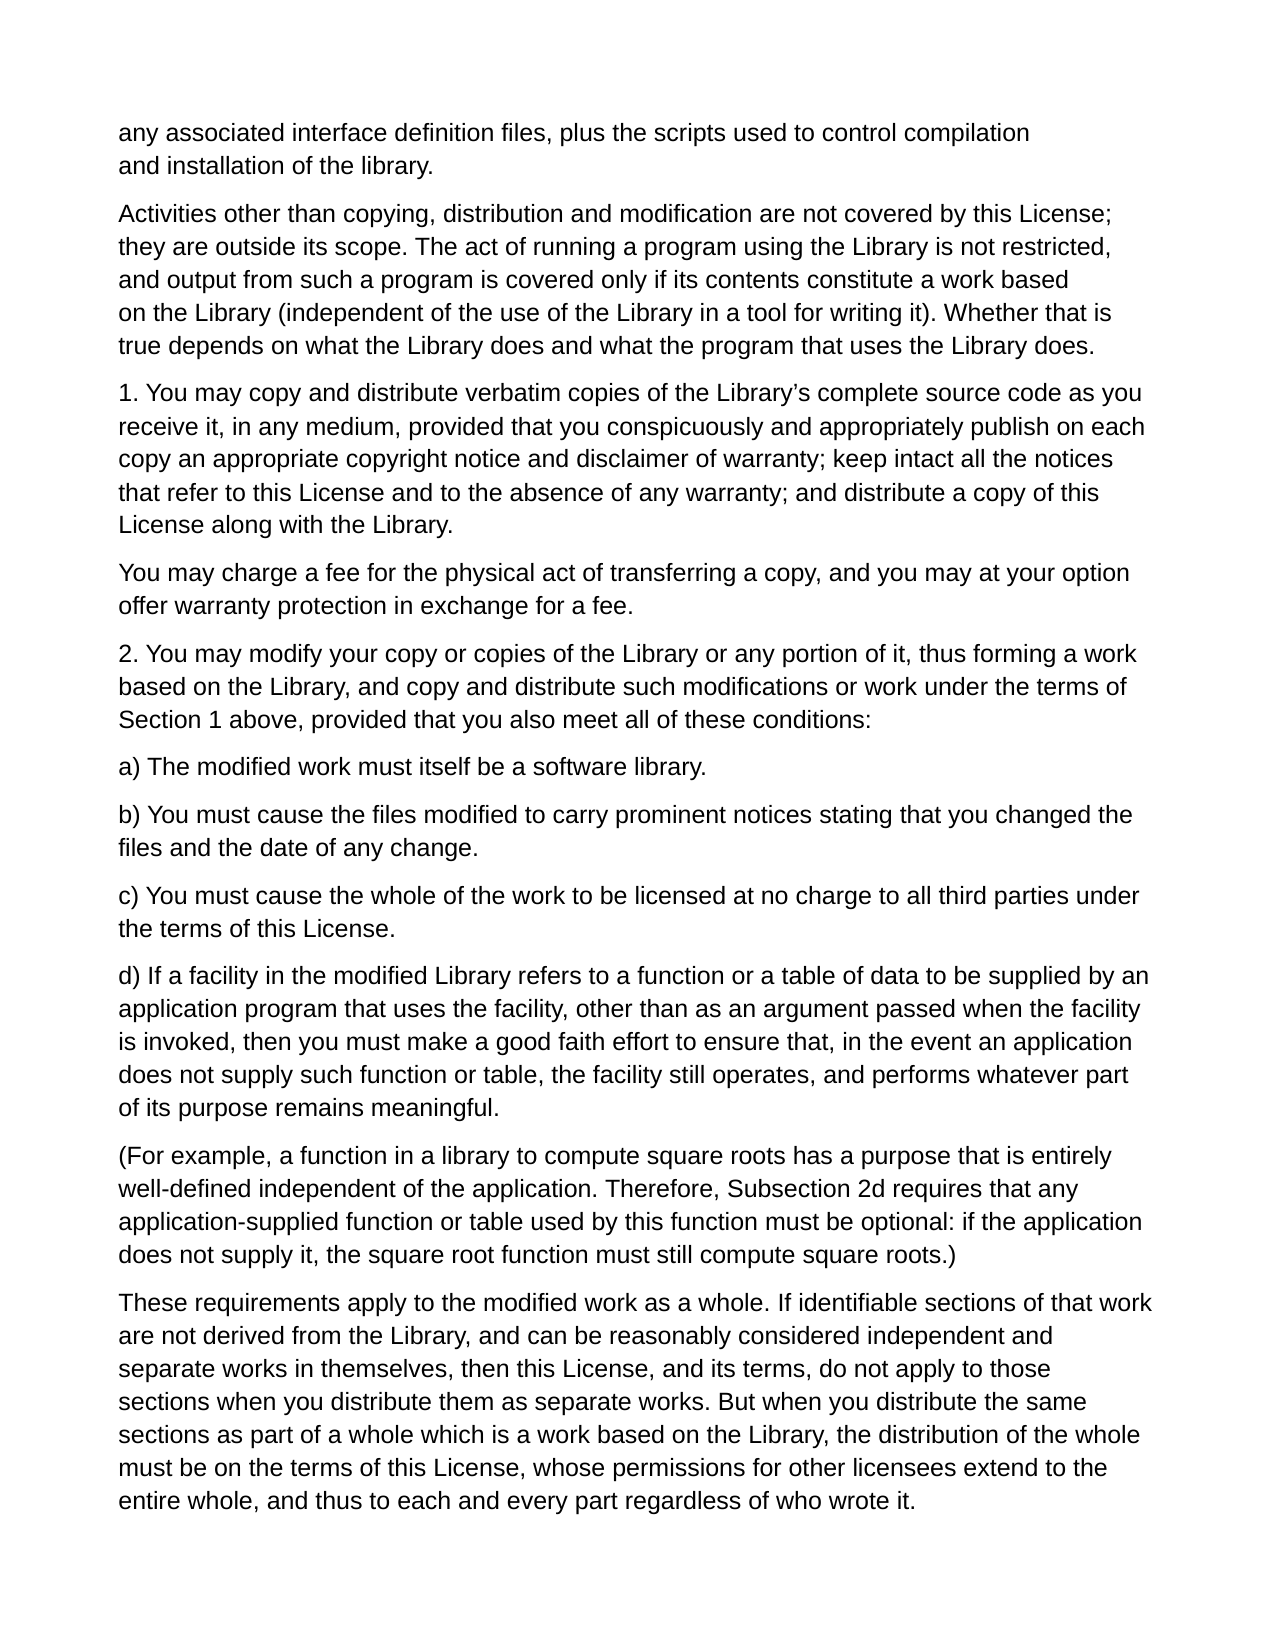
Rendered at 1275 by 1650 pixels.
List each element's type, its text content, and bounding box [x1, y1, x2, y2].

text d) If a facility in the modified Library refers to a function or a table of data to be supplied by an application program that uses the facility, other than as an argument passed when the facility is invoked, then you must make a good faith effort to ensure that, in the event an application does not supply such function or table, the facility still operates, and performs whatever part of its purpose remains meaningful. [118, 961, 1157, 1122]
text Activities other than copying, distribution and modification are not covered by this License; they are outside its scope. The act of running a program using the Library is not restricted, and output from such a program is covered only if its contents constitute a work based on the Library (independent of the use of the Library in a tool for writing it). Whether that is true depends on what the Library does and what the program that uses the Library does. [118, 199, 1157, 359]
text c) You must cause the whole of the work to be licensed at no charge to all third parties under the terms of this License. [118, 881, 1157, 942]
text 2. You may modify your copy or copies of the Library or any portion of it, thus forming a work based on the Library, and copy and distribute such modifications or work under the terms of Section 1 above, provided that you also meet all of these conditions: [118, 639, 1157, 733]
text 1. You may copy and distribute verbatim copies of the Library’s complete source code as you receive it, in any medium, provided that you conspicuously and appropriately publish on each copy an appropriate copyright notice and disclaimer of warranty; keep intact all the notices that refer to this License and to the absence of any warranty; and distribute a copy of this License along with the Library. [118, 378, 1157, 539]
text any associated interface definition files, plus the scripts used to control compilation and installation of the library. [118, 118, 1157, 180]
text (For example, a function in a library to compute square roots has a purpose that is entirely well-defined independent of the application. Therefore, Subsection 2d requires that any application-supplied function or table used by this function must be optional: if the application does not supply it, the square root function must still compute square roots.) [118, 1141, 1157, 1269]
text You may charge a fee for the physical act of transferring a copy, and you may at your option offer warranty protection in exchange for a fee. [118, 558, 1157, 620]
text These requirements apply to the modified work as a whole. If identifiable sections of that work are not derived from the Library, and can be reasonably considered independent and separate works in themselves, then this License, and its terms, do not apply to those sections when you distribute them as separate works. But when you distribute the same sections as part of a whole which is a work based on the Library, the distribution of the whole must be on the terms of this License, whose permissions for other licensees extend to the entire whole, and thus to each and every part regardless of who wrote it. [118, 1288, 1157, 1514]
text b) You must cause the files modified to carry prominent notices stating that you changed the files and the date of any change. [118, 800, 1157, 862]
text a) The modified work must itself be a software library. [118, 752, 1157, 781]
